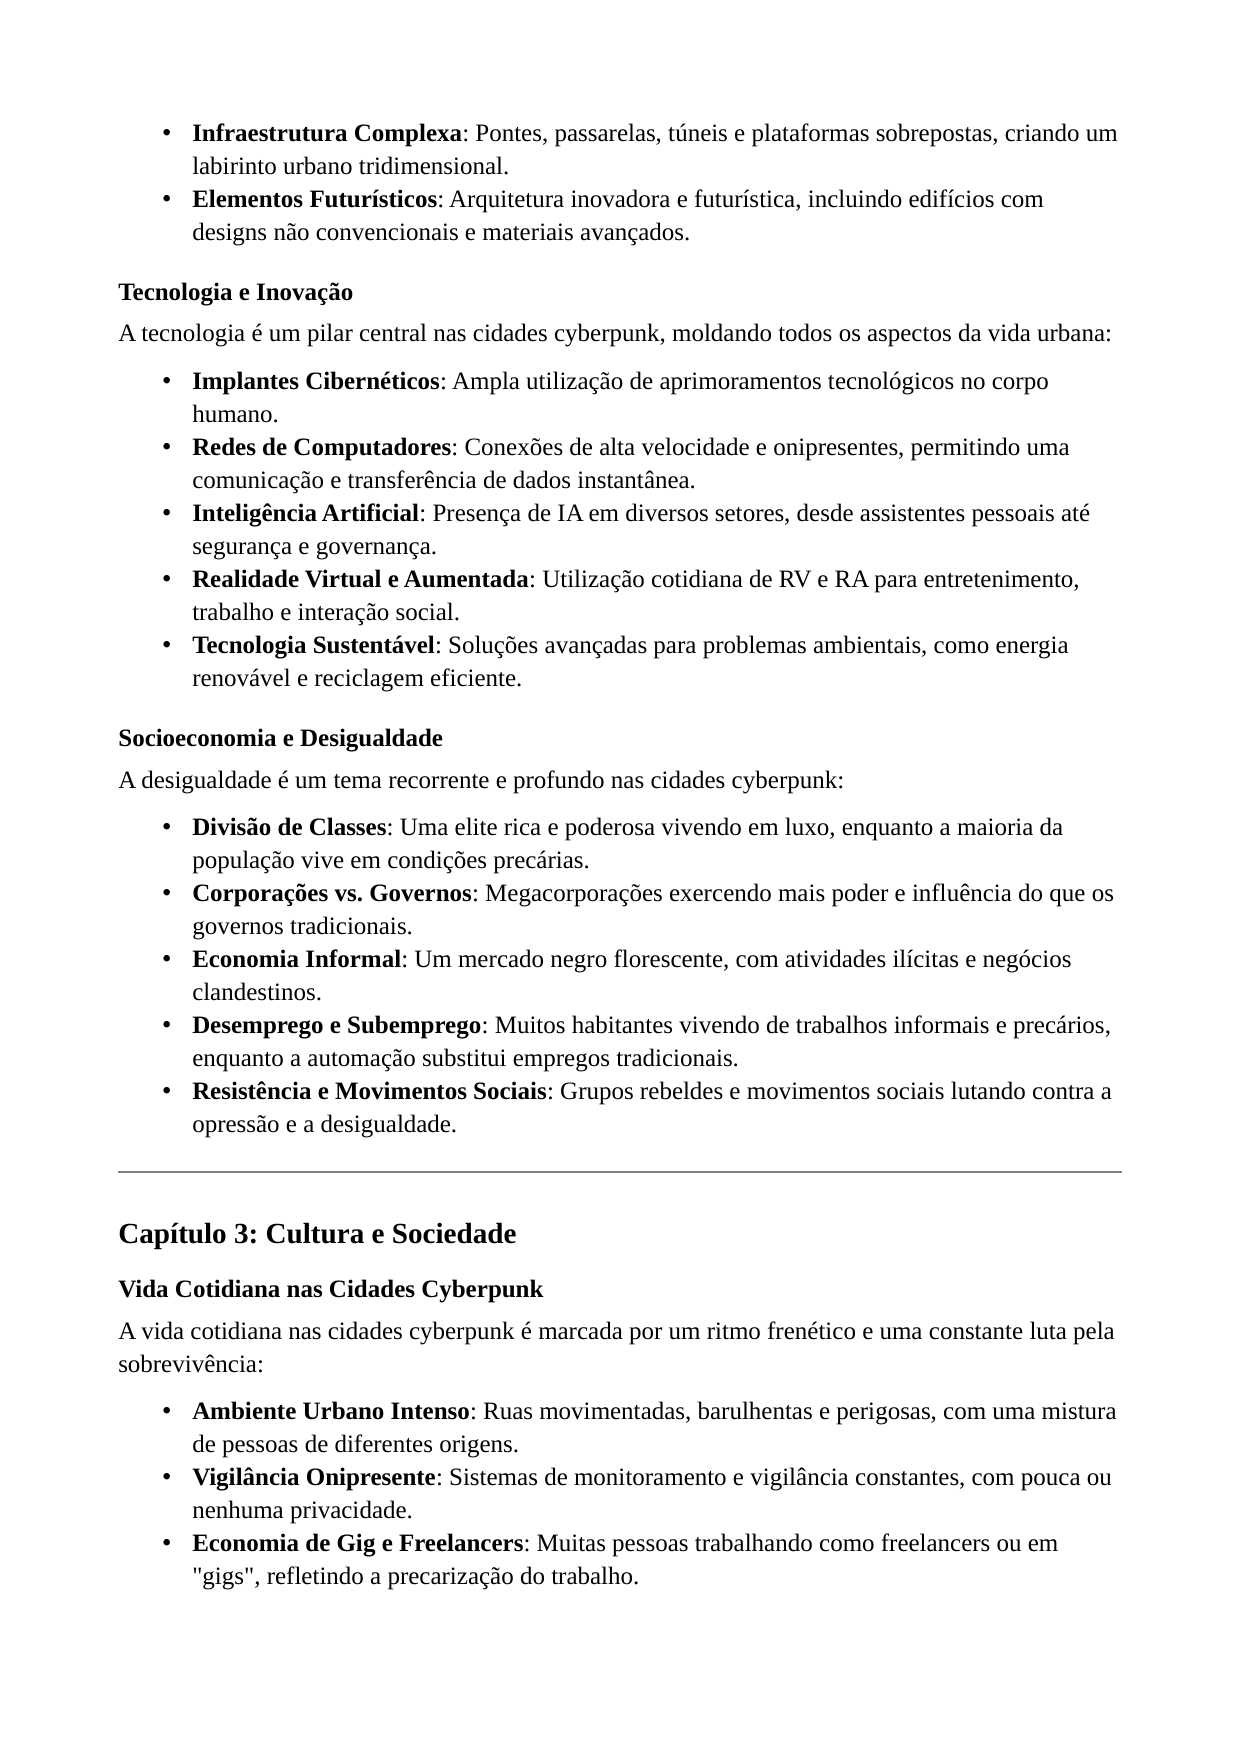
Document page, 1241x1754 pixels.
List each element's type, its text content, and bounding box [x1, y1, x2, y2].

list Vigilância Onipresente: Sistemas de monitoramento e vigilância constantes, com pouca ou nenhuma privacidade. [162, 1462, 1122, 1524]
list Economia de Gig e Freelancers: Muitas pessoas trabalhando como freelancers ou em "gigs", refletindo a precarização do trabalho. [162, 1528, 1122, 1590]
list Elementos Futurísticos: Arquitetura inovadora e futurística, incluindo edifícios com designs não convencionais e materiais avançados. [162, 184, 1122, 246]
list Infraestrutura Complexa: Pontes, passarelas, túneis e plataformas sobrepostas, criando um labirinto urbano tridimensional. [162, 118, 1122, 180]
subtitle Tecnologia e Inovação [118, 277, 1122, 306]
list Corporações vs. Governos: Megacorporações exercendo mais poder e influência do que os governos tradicionais. [162, 878, 1122, 940]
list Ambiente Urbano Intenso: Ruas movimentadas, barulhentas e perigosas, com uma mistura de pessoas de diferentes origens. [162, 1396, 1122, 1458]
text A vida cotidiana nas cidades cyberpunk é marcada por um ritmo frenético e uma constante luta pela sobrevivência: [118, 1316, 1122, 1377]
list Divisão de Classes: Uma elite rica e poderosa vivendo em luxo, enquanto a maioria da população vive em condições precárias. [162, 812, 1122, 874]
list Realidade Virtual e Aumentada: Utilização cotidiana de RV e RA para entretenimento, trabalho e interação social. [162, 564, 1122, 626]
text A desigualdade é um tema recorrente e profundo nas cidades cyberpunk: [118, 765, 1122, 793]
list Resistência e Movimentos Sociais: Grupos rebeldes e movimentos sociais lutando contra a opressão e a desigualdade. [162, 1076, 1122, 1138]
subtitle Vida Cotidiana nas Cidades Cyberpunk [118, 1274, 1122, 1303]
list Desemprego e Subemprego: Muitos habitantes vivendo de trabalhos informais e precários, enquanto a automação substitui empregos tradicionais. [162, 1010, 1122, 1072]
text A tecnologia é um pilar central nas cidades cyberpunk, moldando todos os aspectos da vida urbana: [118, 318, 1122, 347]
list Implantes Cibernéticos: Ampla utilização de aprimoramentos tecnológicos no corpo humano. [162, 366, 1122, 428]
list Economia Informal: Um mercado negro florescente, com atividades ilícitas e negócios clandestinos. [162, 944, 1122, 1006]
list Inteligência Artificial: Presença de IA em diversos setores, desde assistentes pessoais até segurança e governança. [162, 498, 1122, 560]
subtitle Socioeconomia e Desigualdade [118, 723, 1122, 752]
list Redes de Computadores: Conexões de alta velocidade e onipresentes, permitindo uma comunicação e transferência de dados instantânea. [162, 432, 1122, 494]
list Tecnologia Sustentável: Soluções avançadas para problemas ambientais, como energia renovável e reciclagem eficiente. [162, 630, 1122, 692]
subtitle Capítulo 3: Cultura e Sociedade [118, 1216, 1122, 1249]
